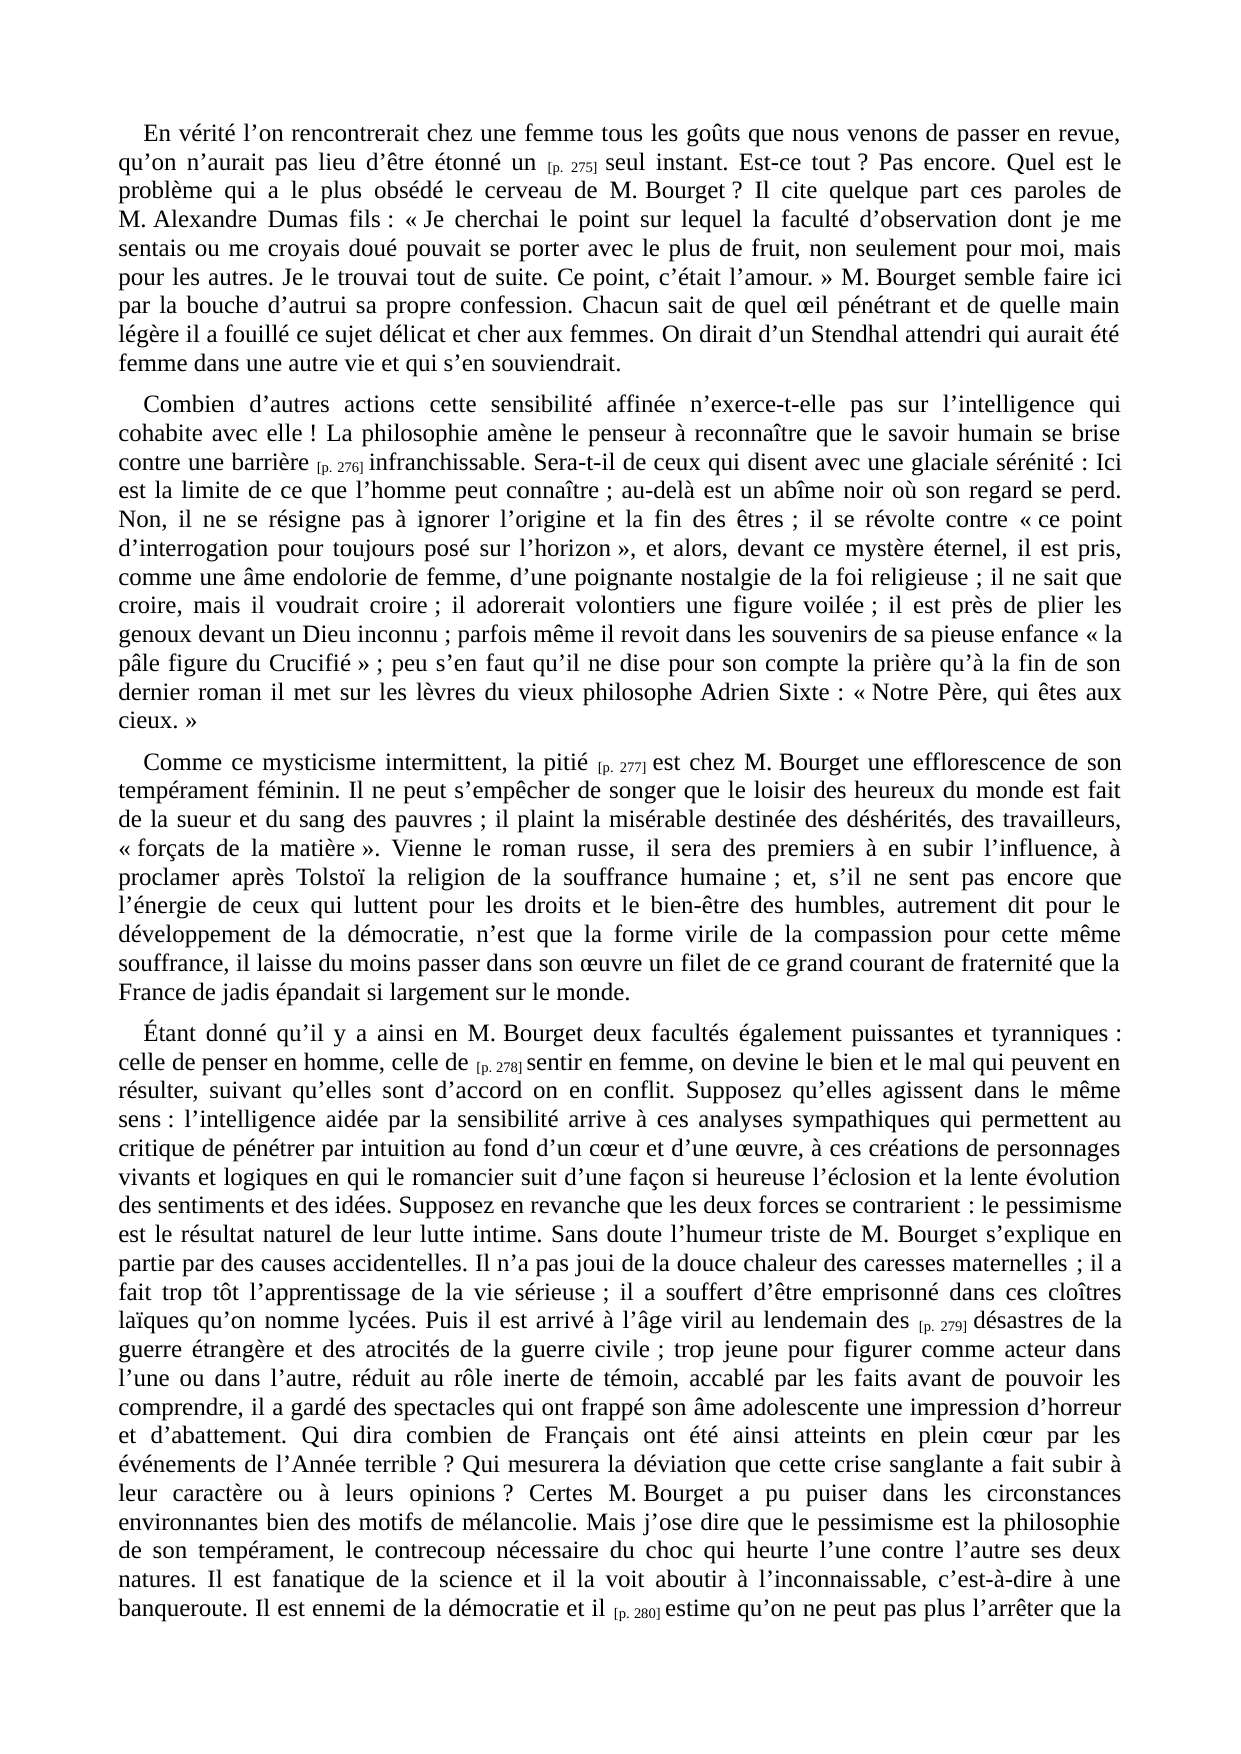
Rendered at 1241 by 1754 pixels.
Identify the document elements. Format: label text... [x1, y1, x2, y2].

text Étant donné qu’il y a ainsi en M. Bourget deux facultés également puissantes et tyranniques : celle de penser en homme, celle de [p. 278] sentir en femme, on devine le bien et le mal qui peuvent en résulter, suivant qu’elles sont d’accord on en conflit. Supposez qu’elles agissent dans le même sens : l’intelligence aidée par la sensibilité arrive à ces analyses sympathiques qui permettent au critique de pénétrer par intuition au fond d’un cœur et d’une œuvre, à ces créations de personnages vivants et logiques en qui le romancier suit d’une façon si heureuse l’éclosion et la lente évolution des sentiments et des idées. Supposez en revanche que les deux forces se contrarient : le pessimisme est le résultat naturel de leur lutte intime. Sans doute l’humeur triste de M. Bourget s’explique en partie par des causes accidentelles. Il n’a pas joui de la douce chaleur des caresses maternelles ; il a fait trop tôt l’apprentissage de la vie sérieuse ; il a souffert d’être emprisonné dans ces cloîtres laïques qu’on nomme lycées. Puis il est arrivé à l’âge viril au lendemain des [p. 279] désastres de la guerre étrangère et des atrocités de la guerre civile ; trop jeune pour figurer comme acteur dans l’une ou dans l’autre, réduit au rôle inerte de témoin, accablé par les faits avant de pouvoir les comprendre, il a gardé des spectacles qui ont frappé son âme adolescente une impression d’horreur et d’abattement. Qui dira combien de Français ont été ainsi atteints en plein cœur par les événements de l’Année terrible ? Qui mesurera la déviation que cette crise sanglante a fait subir à leur caractère ou à leurs opinions ? Certes M. Bourget a pu puiser dans les circonstances environnantes bien des motifs de mélancolie. Mais j’ose dire que le pessimisme est la philosophie de son tempérament, le contrecoup nécessaire du choc qui heurte l’une contre l’autre ses deux natures. Il est fanatique de la science et il la voit aboutir à l’inconnaissable, c’est-à-dire à une banqueroute. Il est ennemi de la démocratie et il [p. 280] estime qu’on ne peut pas plus l’arrêter que la [118, 1018, 1122, 1622]
text En vérité l’on rencontrerait chez une femme tous les goûts que nous venons de passer en revue, qu’on n’aurait pas lieu d’être étonné un [p. 275] seul instant. Est-ce tout ? Pas encore. Quel est le problème qui a le plus obsédé le cerveau de M. Bourget ? Il cite quelque part ces paroles de M. Alexandre Dumas fils : « Je cherchai le point sur lequel la faculté d’observation dont je me sentais ou me croyais doué pouvait se porter avec le plus de fruit, non seulement pour moi, mais pour les autres. Je le trouvai tout de suite. Ce point, c’était l’amour. » M. Bourget semble faire ici par la bouche d’autrui sa propre confession. Chacun sait de quel œil pénétrant et de quelle main légère il a fouillé ce sujet délicat et cher aux femmes. On dirait d’un Stendhal attendri qui aurait été femme dans une autre vie et qui s’en souviendrait. [118, 118, 1122, 377]
text Comme ce mysticisme intermittent, la pitié [p. 277] est chez M. Bourget une efflorescence de son tempérament féminin. Il ne peut s’empêcher de songer que le loisir des heureux du monde est fait de la sueur et du sang des pauvres ; il plaint la misérable destinée des déshérités, des travailleurs, « forçats de la matière ». Vienne le roman russe, il sera des premiers à en subir l’influence, à proclamer après Tolstoï la religion de la souffrance humaine ; et, s’il ne sent pas encore que l’énergie de ceux qui luttent pour les droits et le bien-être des humbles, autrement dit pour le développement de la démocratie, n’est que la forme virile de la compassion pour cette même souffrance, il laisse du moins passer dans son œuvre un filet de ce grand courant de fraternité que la France de jadis épandait si largement sur le monde. [118, 747, 1122, 1006]
text Combien d’autres actions cette sensibilité affinée n’exerce-t-elle pas sur l’intelligence qui cohabite avec elle ! La philosophie amène le penseur à reconnaître que le savoir humain se brise contre une barrière [p. 276] infranchissable. Sera-t-il de ceux qui disent avec une glaciale sérénité : Ici est la limite de ce que l’homme peut connaître ; au-delà est un abîme noir où son regard se perd. Non, il ne se résigne pas à ignorer l’origine et la fin des êtres ; il se révolte contre « ce point d’interrogation pour toujours posé sur l’horizon », et alors, devant ce mystère éternel, il est pris, comme une âme endolorie de femme, d’une poignante nostalgie de la foi religieuse ; il ne sait que croire, mais il voudrait croire ; il adorerait volontiers une figure voilée ; il est près de plier les genoux devant un Dieu inconnu ; parfois même il revoit dans les souvenirs de sa pieuse enfance « la pâle figure du Crucifié » ; peu s’en faut qu’il ne dise pour son compte la prière qu’à la fin de son dernier roman il met sur les lèvres du vieux philosophe Adrien Sixte : « Notre Père, qui êtes aux cieux. » [118, 389, 1122, 734]
